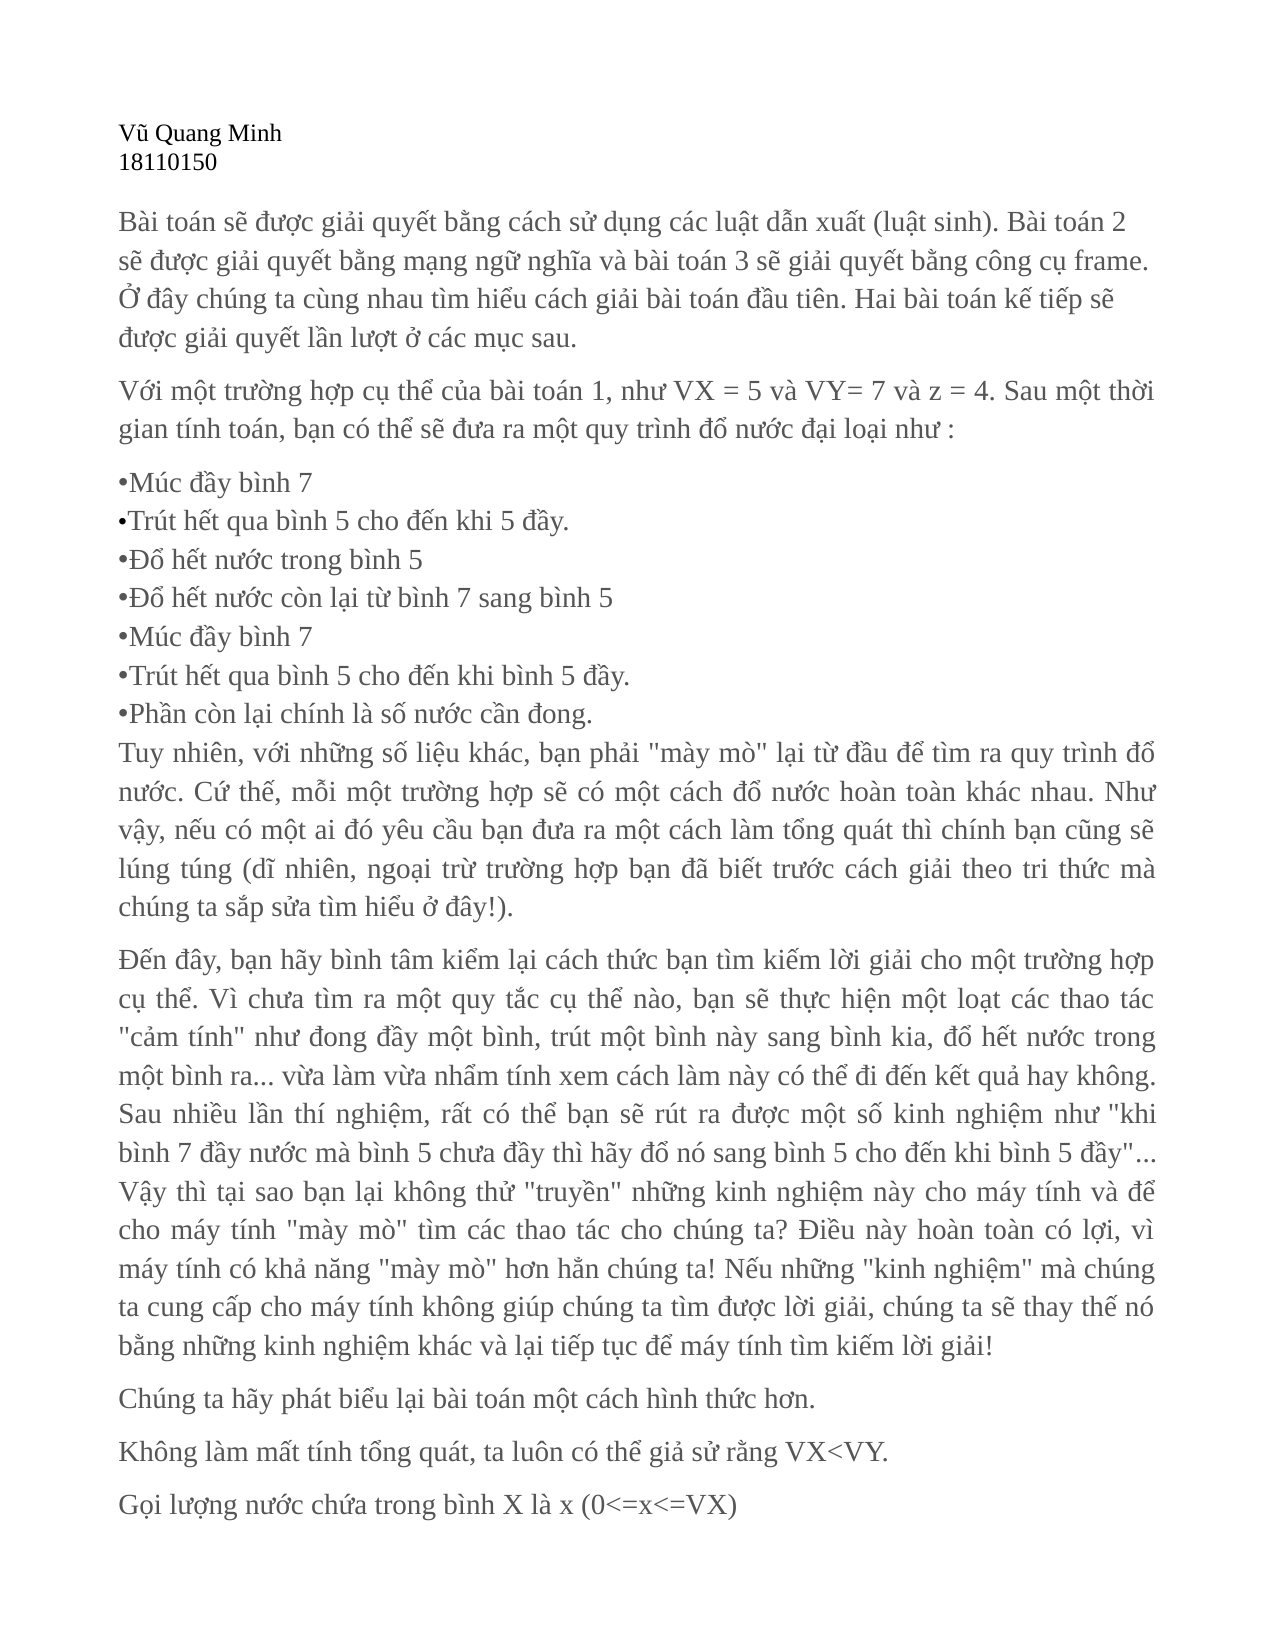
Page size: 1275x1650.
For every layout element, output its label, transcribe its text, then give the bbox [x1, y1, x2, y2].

text Với một trường hợp cụ thể của bài toán 1, như VX = 5 và VY= 7 và z = 4. Sau một thời gian tính toán, bạn có thể sẽ đưa ra một quy trình đổ nước đại loại như : [118, 373, 1157, 445]
list Đổ hết nước trong bình 5 [118, 542, 1157, 576]
list Múc đầy bình 7 [118, 619, 1157, 653]
list Trút hết qua bình 5 cho đến khi 5 đầy. [118, 503, 1157, 537]
list Phần còn lại chính là số nước cần đong. [118, 697, 1157, 730]
text 18110150 [118, 147, 1157, 176]
text Không làm mất tính tổng quát, ta luôn có thể giả sử rằng VX<VY. [118, 1434, 1157, 1468]
list Đổ hết nước còn lại từ bình 7 sang bình 5 [118, 581, 1157, 614]
text Đến đây, bạn hãy bình tâm kiểm lại cách thức bạn tìm kiếm lời giải cho một trường hợp cụ thể. Vì chưa tìm ra một quy tắc cụ thể nào, bạn sẽ thực hiện một loạt các thao tác "cảm tính" như đong đầy một bình, trút một bình này sang bình kia, đổ hết nước trong một bình ra... vừa làm vừa nhẩm tính xem cách làm này có thể đi đến kết quả hay không. Sau nhiều lần thí nghiệm, rất có thể bạn sẽ rút ra được một số kinh nghiệm như "khi bình 7 đầy nước mà bình 5 chưa đầy thì hãy đổ nó sang bình 5 cho đến khi bình 5 đầy"... Vậy thì tại sao bạn lại không thử "truyền" những kinh nghiệm này cho máy tính và để cho máy tính "mày mò" tìm các thao tác cho chúng ta? Điều này hoàn toàn có lợi, vì máy tính có khả năng "mày mò" hơn hẳn chúng ta! Nếu những "kinh nghiệm" mà chúng ta cung cấp cho máy tính không giúp chúng ta tìm được lời giải, chúng ta sẽ thay thế nó bằng những kinh nghiệm khác và lại tiếp tục để máy tính tìm kiếm lời giải! [118, 942, 1157, 1361]
list Trút hết qua bình 5 cho đến khi bình 5 đầy. [118, 658, 1157, 692]
text Vũ Quang Minh [118, 118, 1157, 147]
text Chúng ta hãy phát biểu lại bài toán một cách hình thức hơn. [118, 1381, 1157, 1414]
list Múc đầy bình 7 [118, 465, 1157, 498]
text Tuy nhiên, với những số liệu khác, bạn phải "mày mò" lại từ đầu để tìm ra quy trình đổ nước. Cứ thế, mỗi một trường hợp sẽ có một cách đổ nước hoàn toàn khác nhau. Như vậy, nếu có một ai đó yêu cầu bạn đưa ra một cách làm tổng quát thì chính bạn cũng sẽ lúng túng (dĩ nhiên, ngoại trừ trường hợp bạn đã biết trước cách giải theo tri thức mà chúng ta sắp sửa tìm hiểu ở đây!). [118, 735, 1157, 923]
text Bài toán sẽ được giải quyết bằng cách sử dụng các luật dẫn xuất (luật sinh). Bài toán 2 sẽ được giải quyết bằng mạng ngữ nghĩa và bài toán 3 sẽ giải quyết bằng công cụ frame. Ở đây chúng ta cùng nhau tìm hiểu cách giải bài toán đầu tiên. Hai bài toán kế tiếp sẽ được giải quyết lần lượt ở các mục sau. [118, 204, 1157, 353]
text Gọi lượng nước chứa trong bình X là x (0<=x<=VX) [118, 1487, 1157, 1521]
